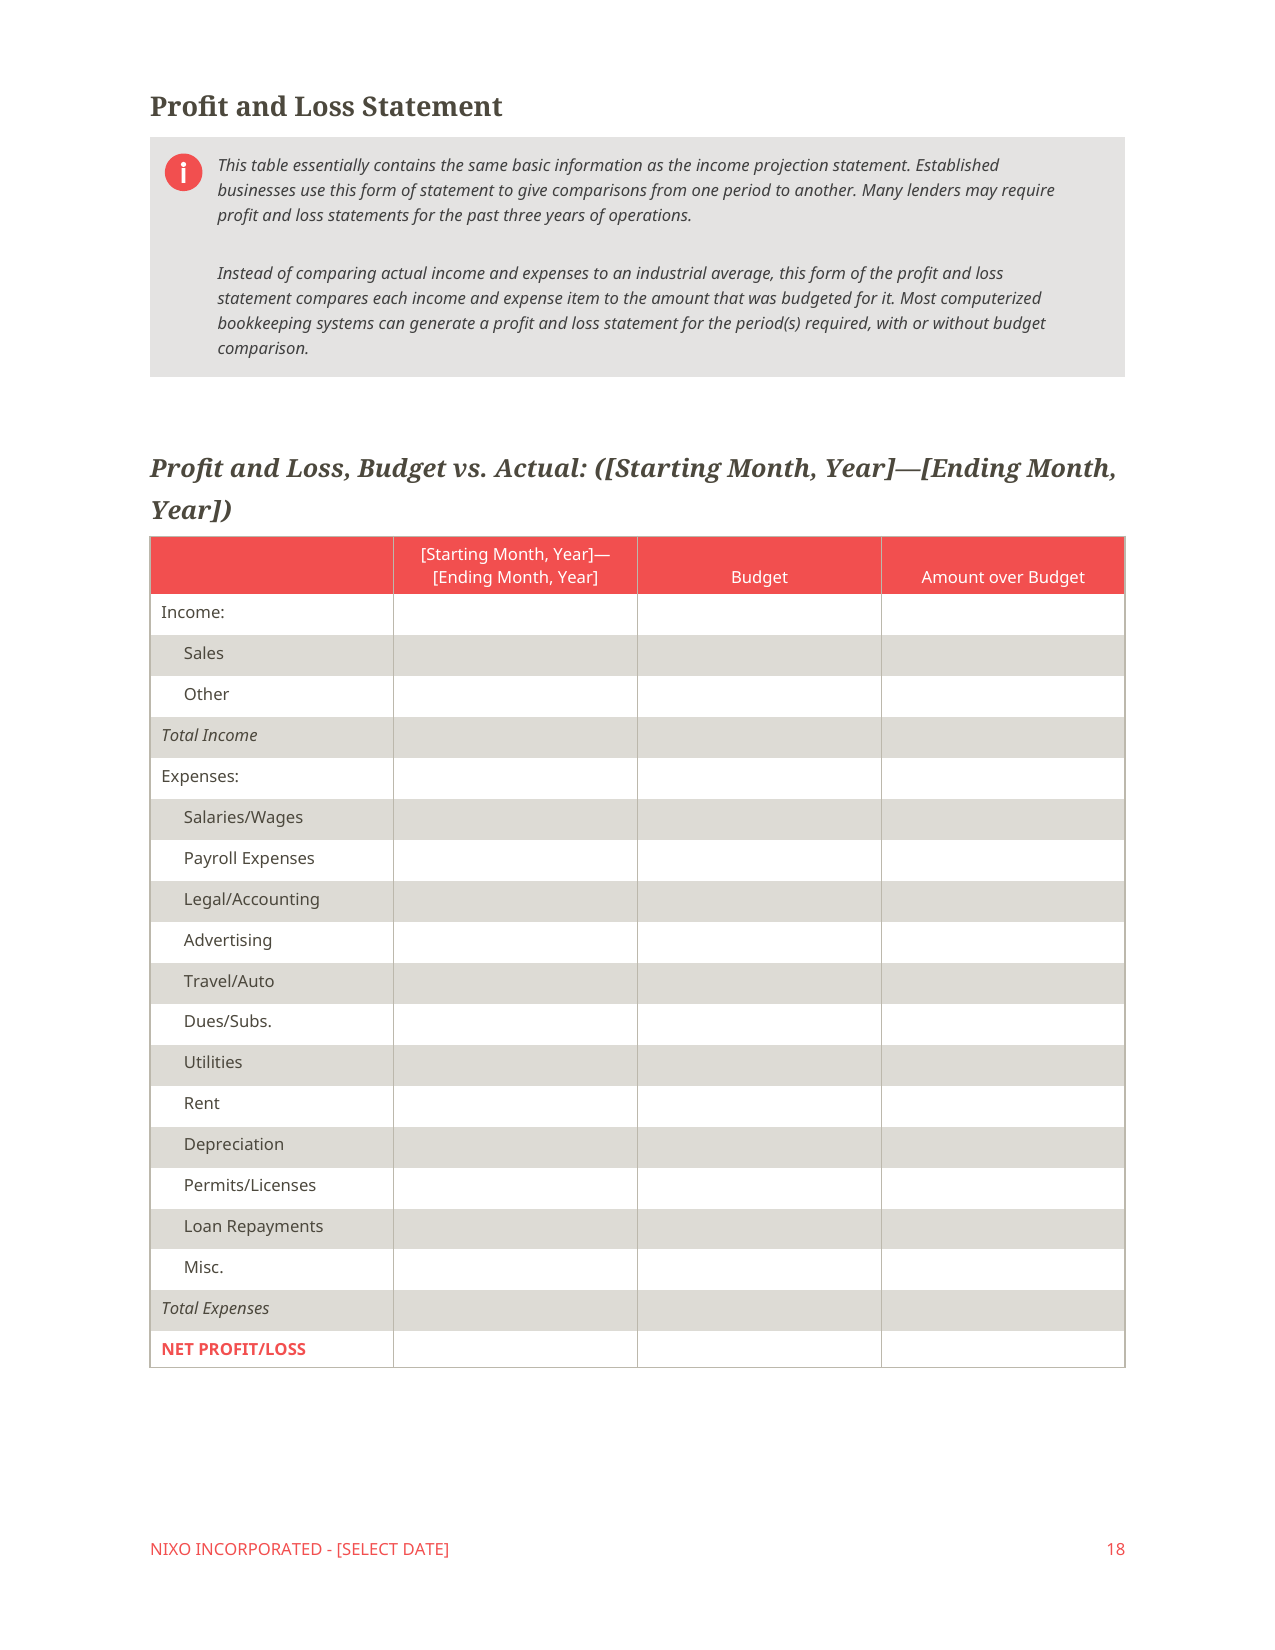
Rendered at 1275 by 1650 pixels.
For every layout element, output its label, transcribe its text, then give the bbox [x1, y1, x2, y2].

table_cell [882, 717, 1124, 758]
table_cell Rent [151, 1086, 393, 1127]
table_cell [394, 1004, 637, 1045]
table_cell [638, 1168, 881, 1208]
table_cell Permits/Licenses [151, 1168, 393, 1208]
table_cell [638, 1086, 881, 1127]
table_cell [882, 922, 1124, 963]
table_cell [882, 1331, 1124, 1367]
table_cell [638, 1004, 881, 1045]
table_cell [638, 717, 881, 758]
table_cell [882, 881, 1124, 922]
table_header This table essentially contains the same basic information as the income projection statement. Established businesses use this form of statement to give comparisons from one period to another. Many lenders may require profit and loss statements for the past three years of operations. Instead of comparing actual income and expenses to an industrial average, this form of the profit and loss statement compares each income and expense item to the amount that was budgeted for it. Most computerized bookkeeping systems can generate a profit and loss statement for the period(s) required, with or without budget comparison. [217, 137, 1125, 377]
table_cell [882, 963, 1124, 1004]
table_cell Expenses: [151, 758, 393, 799]
table_cell Loan Repayments [151, 1209, 393, 1249]
table_cell [394, 1086, 637, 1127]
table_cell Advertising [151, 922, 393, 963]
table_cell [394, 1127, 637, 1168]
table_cell [638, 1045, 881, 1086]
table_cell [394, 799, 637, 840]
subtitle Profit and Loss, Budget vs. Actual: ([Starting Month, Year]—[Ending Month, Year]) [150, 451, 1125, 527]
table_cell [638, 1290, 881, 1331]
table_cell [638, 1250, 881, 1290]
table_cell [394, 1250, 637, 1290]
table_cell [638, 922, 881, 963]
table_cell [638, 758, 881, 799]
table_cell [394, 717, 637, 758]
table_cell [638, 963, 881, 1004]
table_cell [638, 635, 881, 676]
subtitle Profit and Loss Statement [150, 87, 1125, 124]
table_cell [638, 799, 881, 840]
table_cell [882, 1209, 1124, 1249]
table_cell [638, 595, 881, 635]
table_cell [638, 881, 881, 922]
table_cell [394, 1209, 637, 1249]
table_cell Legal/Accounting [151, 881, 393, 922]
table_cell Depreciation [151, 1127, 393, 1168]
table_cell [394, 1331, 637, 1367]
table_cell [394, 595, 637, 635]
table_header Amount over Budget [882, 537, 1124, 594]
table_cell [882, 1086, 1124, 1127]
table_cell [394, 1168, 637, 1208]
table_cell [394, 1290, 637, 1331]
table_cell [638, 676, 881, 717]
table_cell Misc. [151, 1250, 393, 1290]
table_cell [882, 676, 1124, 717]
table_cell [882, 758, 1124, 799]
table_cell Travel/Auto [151, 963, 393, 1004]
table_cell [882, 1168, 1124, 1208]
table_cell Income: [151, 595, 393, 635]
table_cell [882, 1045, 1124, 1086]
table_cell Utilities [151, 1045, 393, 1086]
table_cell Payroll Expenses [151, 840, 393, 881]
table_cell [638, 840, 881, 881]
table_cell [638, 1331, 881, 1367]
table_cell [394, 881, 637, 922]
table_header [Starting Month, Year]—[Ending Month, Year] [394, 537, 637, 594]
table_cell [882, 799, 1124, 840]
table_cell [394, 758, 637, 799]
table_cell Total Income [151, 717, 393, 758]
table_cell [394, 840, 637, 881]
table_cell [394, 1045, 637, 1086]
table_cell [638, 1209, 881, 1249]
table_cell [394, 635, 637, 676]
table_cell Sales [151, 635, 393, 676]
table_cell Net Profit/Loss [151, 1331, 393, 1367]
table_cell [882, 595, 1124, 635]
table_cell [638, 1127, 881, 1168]
table_cell [882, 635, 1124, 676]
table_cell [882, 840, 1124, 881]
table_cell [882, 1250, 1124, 1290]
table_cell Salaries/Wages [151, 799, 393, 840]
table_cell [882, 1004, 1124, 1045]
table_header Budget [638, 537, 881, 594]
table_cell [394, 922, 637, 963]
table_cell [882, 1127, 1124, 1168]
table_cell Total Expenses [151, 1290, 393, 1331]
table_cell Dues/Subs. [151, 1004, 393, 1045]
table_cell [882, 1290, 1124, 1331]
table_cell [394, 963, 637, 1004]
table_header [151, 537, 393, 594]
table_cell Other [151, 676, 393, 717]
table_header [150, 137, 217, 377]
table_cell [394, 676, 637, 717]
